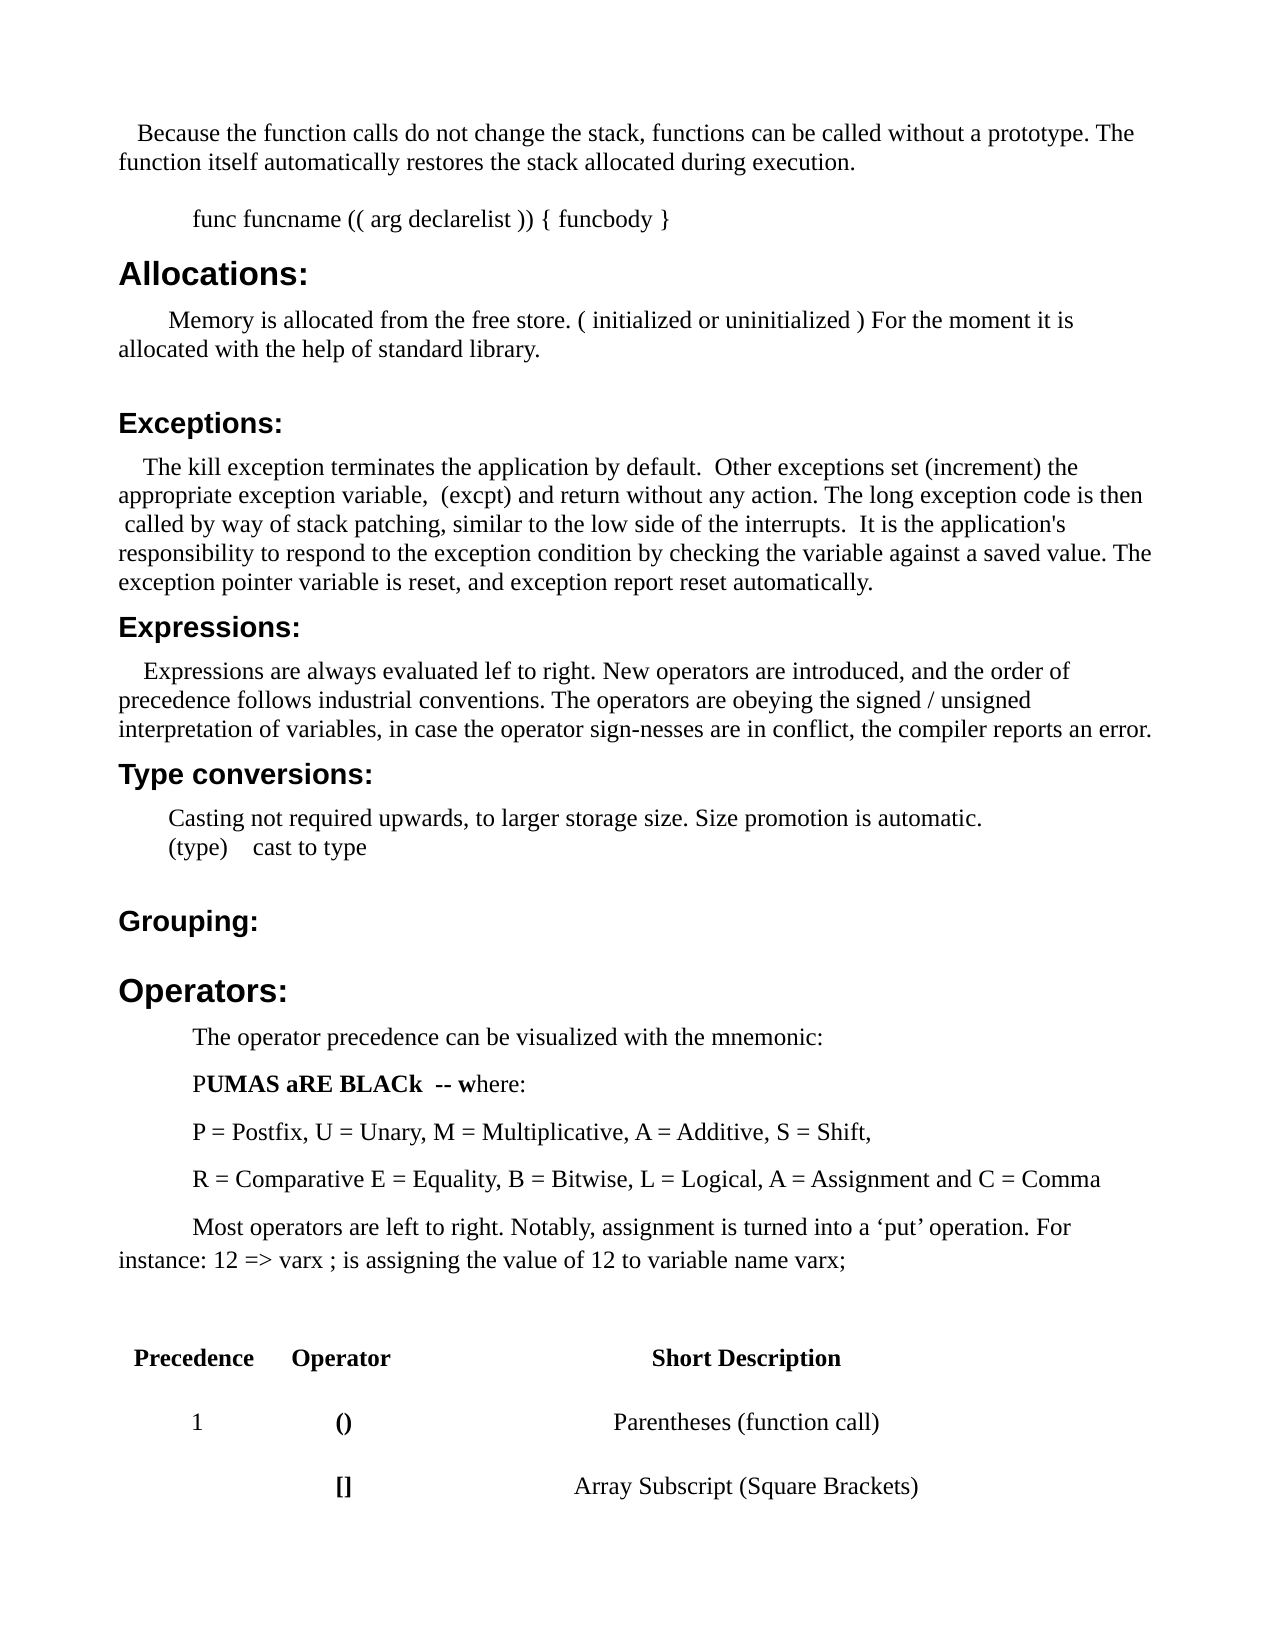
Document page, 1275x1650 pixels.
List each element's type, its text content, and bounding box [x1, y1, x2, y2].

text Because the function calls do not change the stack, functions can be called without a prototype. The function itself automatically restores the stack allocated during execution. [118, 118, 1157, 176]
table_header Operator [276, 1340, 412, 1404]
text Memory is allocated from the free store. ( initialized or uninitialized ) For the moment it is allocated with the help of standard library. [118, 305, 1157, 362]
text P = Postfix, U = Unary, M = Multiplicative, A = Additive, S = Shift, [118, 1117, 1157, 1146]
table_cell Parentheses (function call) [412, 1404, 1081, 1468]
subtitle Grouping: [118, 904, 1157, 937]
text The operator precedence can be visualized with the mnemonic: [118, 1022, 1157, 1050]
table_cell [] [276, 1469, 412, 1503]
text func funcname (( arg declarelist )) { funcbody } [118, 204, 1157, 233]
subtitle Exceptions: [118, 406, 1157, 439]
text Casting not required upwards, to larger storage size. Size promotion is automatic. [118, 803, 1157, 832]
text R = Comparative E = Equality, B = Bitwise, L = Logical, A = Assignment and C = Comma [118, 1164, 1157, 1193]
text Most operators are left to right. Notably, assignment is turned into a ‘put’ operation. For instance: 12 => varx ; is assigning the value of 12 to variable name varx; [118, 1212, 1157, 1274]
table_cell 1 [118, 1404, 276, 1503]
text called by way of stack patching, similar to the low side of the interrupts. It is the application's responsibility to respond to the exception condition by checking the variable against a saved value. The exception pointer variable is reset, and exception report reset automatically. [118, 509, 1157, 596]
text PUMAS aRE BLACk -- where: [118, 1069, 1157, 1098]
subtitle Operators: [118, 971, 1157, 1009]
text (type) cast to type [118, 832, 1157, 861]
table_cell Array Subscript (Square Brackets) [412, 1469, 1081, 1503]
text The kill exception terminates the application by default. Other exceptions set (increment) the appropriate exception variable, (excpt) and return without any action. The long exception code is then [118, 452, 1157, 509]
table_cell () [276, 1404, 412, 1468]
table_header Short Description [412, 1340, 1081, 1404]
subtitle Type conversions: [118, 757, 1157, 791]
table_header Precedence [118, 1340, 276, 1404]
subtitle Allocations: [118, 254, 1157, 292]
text Expressions are always evaluated lef to right. New operators are introduced, and the order of precedence follows industrial conventions. The operators are obeying the signed / unsigned interpretation of variables, in case the operator sign-nesses are in conflict, the compiler reports an error. [118, 656, 1157, 742]
subtitle Expressions: [118, 610, 1157, 644]
